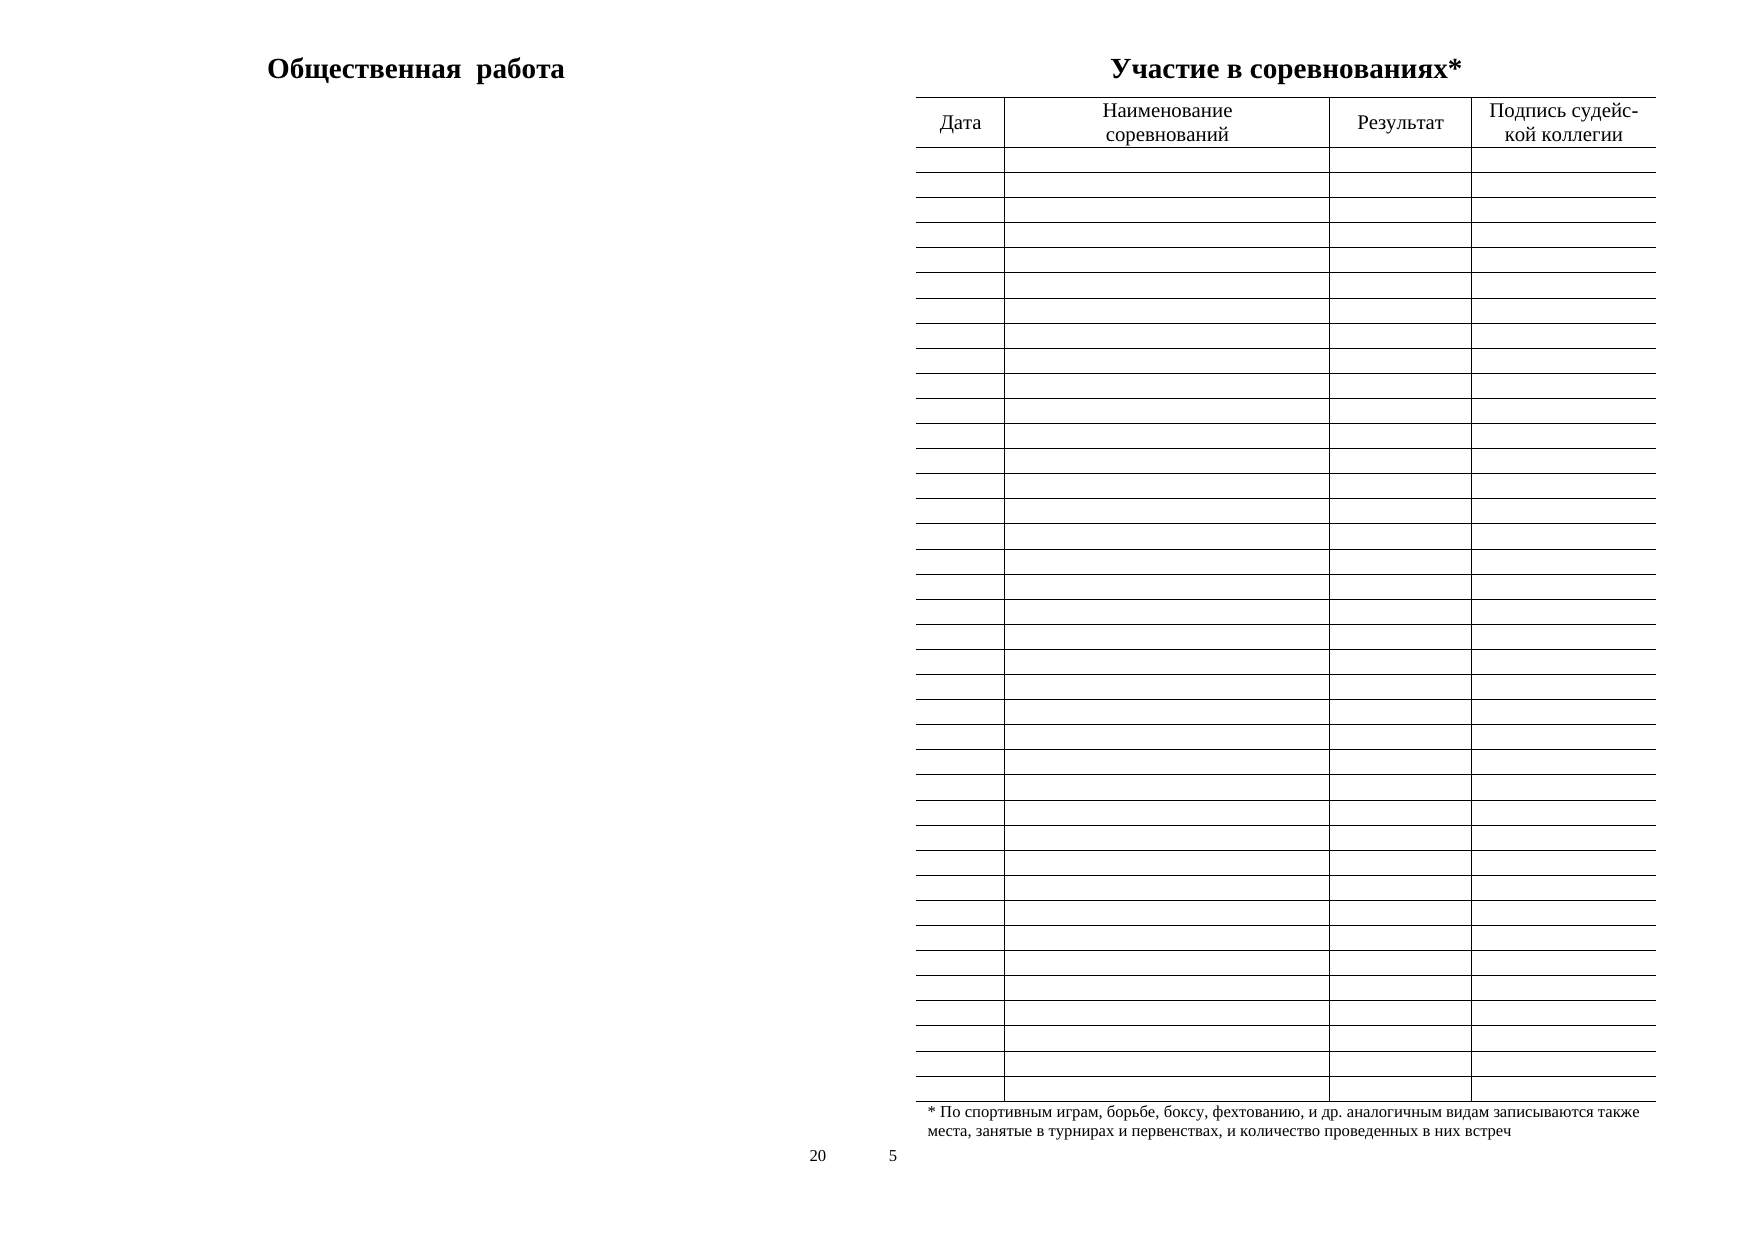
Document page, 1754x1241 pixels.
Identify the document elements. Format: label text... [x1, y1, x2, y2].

table_cell [916, 775, 1004, 799]
table_cell [1472, 926, 1656, 950]
table_cell [798, 950, 916, 975]
table_cell [916, 650, 1004, 674]
table_cell [916, 700, 1004, 724]
table_cell [1472, 474, 1656, 498]
table_cell 20 5 [798, 1126, 916, 1165]
table_cell [798, 749, 916, 774]
table_cell [1472, 700, 1656, 724]
table_cell [34, 222, 798, 247]
table_cell [1005, 273, 1329, 297]
table_cell [1330, 399, 1471, 423]
table_cell [34, 975, 798, 1000]
table_cell [34, 774, 798, 799]
table_cell [1330, 876, 1471, 900]
table_cell [34, 850, 798, 875]
table_cell [1005, 173, 1329, 197]
table_cell [34, 699, 798, 724]
table_cell [798, 172, 916, 197]
table_cell [916, 1077, 1004, 1101]
table_cell [916, 876, 1004, 900]
table_cell [798, 1025, 916, 1051]
table_cell [798, 197, 916, 222]
table_cell [1005, 399, 1329, 423]
table_cell [1330, 173, 1471, 197]
table_cell [34, 423, 798, 448]
table_cell [1005, 223, 1329, 247]
table_cell [798, 423, 916, 448]
table_cell [1472, 273, 1656, 297]
table_cell [798, 825, 916, 850]
table_cell [1472, 901, 1656, 925]
table_cell [1472, 173, 1656, 197]
table_header Общественная работа [34, 39, 798, 97]
table_cell [1330, 750, 1471, 774]
table_cell [1330, 324, 1471, 348]
table_cell [798, 97, 916, 122]
table_cell [798, 875, 916, 900]
table_cell [1330, 499, 1471, 523]
table_cell [34, 649, 798, 674]
table_cell [1472, 801, 1656, 824]
table_cell [34, 1126, 798, 1165]
table_cell [1330, 801, 1471, 824]
table_cell [916, 976, 1004, 1000]
table_cell [1472, 876, 1656, 900]
table_cell [916, 173, 1004, 197]
table_cell [34, 398, 798, 423]
table_cell [34, 574, 798, 599]
table_cell [1472, 575, 1656, 599]
table_cell [1330, 650, 1471, 674]
table_cell [798, 398, 916, 423]
table_cell [34, 172, 798, 197]
table_cell [1472, 223, 1656, 247]
table_cell [34, 724, 798, 749]
table_cell [916, 374, 1004, 398]
table_cell [1005, 248, 1329, 272]
table_cell [1330, 449, 1471, 473]
table_cell [1330, 725, 1471, 749]
table_cell [1472, 600, 1656, 624]
table_cell [798, 850, 916, 875]
table_cell [1330, 1077, 1471, 1101]
table_cell [798, 674, 916, 699]
table_cell [1330, 951, 1471, 975]
table_cell [34, 1025, 798, 1051]
table_cell [798, 1101, 916, 1126]
table_cell [1472, 449, 1656, 473]
table_cell [34, 97, 798, 122]
table_cell [1472, 976, 1656, 1000]
table_cell [916, 625, 1004, 649]
table_cell [798, 348, 916, 373]
table_cell [1330, 1052, 1471, 1076]
table_cell [1005, 851, 1329, 875]
table_cell [1330, 1026, 1471, 1051]
table_cell [1330, 248, 1471, 272]
table_cell [1005, 299, 1329, 322]
table_cell [798, 1076, 916, 1101]
table_cell [1472, 826, 1656, 850]
table_cell [1330, 926, 1471, 950]
table_cell [916, 449, 1004, 473]
table_cell [34, 473, 798, 498]
table_cell [1005, 449, 1329, 473]
table_cell [916, 926, 1004, 950]
table_cell [798, 448, 916, 473]
table_cell [1330, 524, 1471, 548]
table_cell * По спортивным играм, борьбе, боксу, фехтованию, и др. аналогичным видам записываются также места, занятые в турнирах и первенствах, и количество проведенных в них встреч [916, 1102, 1656, 1165]
table_cell [34, 323, 798, 348]
table_cell [798, 298, 916, 322]
table_cell [1005, 976, 1329, 1000]
table_cell [34, 925, 798, 950]
table_cell [34, 272, 798, 297]
table_cell [1330, 976, 1471, 1000]
table_cell Подпись судейс- кой коллегии [1472, 98, 1656, 147]
table_cell [1330, 826, 1471, 850]
table_cell [34, 373, 798, 398]
table_cell [798, 222, 916, 247]
table_cell [1472, 499, 1656, 523]
table_cell [1005, 926, 1329, 950]
table_cell [34, 950, 798, 975]
table_cell [1005, 324, 1329, 348]
table_cell [1330, 700, 1471, 724]
table_cell [916, 223, 1004, 247]
table_cell [1005, 650, 1329, 674]
table_header Участие в соревнованиях* [916, 39, 1656, 97]
table_cell [34, 800, 798, 824]
table_cell [798, 624, 916, 649]
table_cell [34, 875, 798, 900]
table_cell [798, 473, 916, 498]
table_cell [34, 1051, 798, 1076]
table_cell [916, 550, 1004, 573]
table_cell [1005, 1052, 1329, 1076]
table_cell [1005, 1001, 1329, 1025]
table_cell [1330, 349, 1471, 373]
table_cell [1005, 349, 1329, 373]
table_cell [916, 951, 1004, 975]
table_cell [916, 675, 1004, 699]
table_cell [1330, 1001, 1471, 1025]
table_cell [798, 975, 916, 1000]
table_cell [916, 901, 1004, 925]
table_cell [1005, 901, 1329, 925]
table_cell [34, 599, 798, 624]
table_cell [1005, 700, 1329, 724]
table_cell [798, 800, 916, 824]
table_cell [1005, 1026, 1329, 1051]
table_cell [34, 122, 798, 147]
table_cell [1472, 198, 1656, 222]
table_cell [1330, 901, 1471, 925]
table_cell [1330, 424, 1471, 448]
table_cell [1330, 675, 1471, 699]
table_cell [1330, 474, 1471, 498]
table_cell [916, 801, 1004, 824]
table_cell [1005, 725, 1329, 749]
table_cell [798, 549, 916, 573]
table_cell [1472, 1077, 1656, 1101]
table_cell [1330, 299, 1471, 322]
table_cell [1005, 474, 1329, 498]
table_cell [1330, 575, 1471, 599]
table_cell [1330, 775, 1471, 799]
table_cell [1472, 349, 1656, 373]
table_cell [1005, 424, 1329, 448]
table_cell [34, 1000, 798, 1025]
table_cell [916, 750, 1004, 774]
table_cell [34, 247, 798, 272]
table_cell [798, 73, 916, 97]
table_cell [1472, 1026, 1656, 1051]
table_cell [1472, 1052, 1656, 1076]
table_cell [1472, 725, 1656, 749]
table_cell [1472, 374, 1656, 398]
table_cell [916, 1052, 1004, 1076]
table_cell [916, 826, 1004, 850]
table_cell [916, 424, 1004, 448]
table_cell [34, 549, 798, 573]
table_cell [1005, 801, 1329, 824]
table_cell [798, 724, 916, 749]
table_cell [1472, 550, 1656, 573]
table_cell [1005, 826, 1329, 850]
table_cell [916, 524, 1004, 548]
table_cell [916, 600, 1004, 624]
table_cell [798, 599, 916, 624]
table_cell [798, 774, 916, 799]
table_cell [916, 148, 1004, 172]
table_cell [34, 348, 798, 373]
table_cell [34, 147, 798, 172]
table_cell [1472, 424, 1656, 448]
table_cell [1005, 148, 1329, 172]
table_cell [34, 1076, 798, 1101]
table_cell Результат [1330, 98, 1471, 147]
table_cell [916, 349, 1004, 373]
table_cell [1005, 575, 1329, 599]
table_cell Наименование соревнований [1005, 98, 1329, 147]
table_cell [916, 399, 1004, 423]
table_cell [798, 699, 916, 724]
table_cell [1005, 550, 1329, 573]
table_cell [1472, 851, 1656, 875]
table_cell [34, 674, 798, 699]
table_cell [798, 247, 916, 272]
table_cell [1330, 198, 1471, 222]
table_cell [34, 498, 798, 523]
table_cell [1005, 198, 1329, 222]
table_cell Дата [916, 98, 1004, 147]
table_header [798, 39, 916, 72]
table_cell [1472, 625, 1656, 649]
table_cell [1472, 775, 1656, 799]
table_cell [34, 749, 798, 774]
table_cell [1472, 750, 1656, 774]
table_cell [34, 1101, 798, 1126]
table_cell [1472, 650, 1656, 674]
table_cell [1005, 625, 1329, 649]
table_cell [1472, 148, 1656, 172]
table_cell [798, 122, 916, 147]
table_cell [1005, 775, 1329, 799]
table_cell [1005, 499, 1329, 523]
table_cell [1472, 524, 1656, 548]
table_cell [798, 574, 916, 599]
table_cell [34, 448, 798, 473]
table_cell [1005, 600, 1329, 624]
table_cell [798, 498, 916, 523]
table_cell [916, 575, 1004, 599]
table_cell [34, 624, 798, 649]
table_cell [1330, 550, 1471, 573]
table_cell [1472, 951, 1656, 975]
table_cell [798, 925, 916, 950]
table_cell [798, 649, 916, 674]
table_cell [798, 523, 916, 548]
table_cell [798, 373, 916, 398]
table_cell [916, 474, 1004, 498]
table_cell [798, 272, 916, 297]
table_cell [1330, 148, 1471, 172]
table_cell [34, 197, 798, 222]
table_cell [1330, 374, 1471, 398]
table_cell [798, 900, 916, 925]
table_cell [34, 298, 798, 322]
table_cell [1472, 1001, 1656, 1025]
table_cell [916, 248, 1004, 272]
table_cell [1472, 675, 1656, 699]
table_cell [1005, 750, 1329, 774]
table_cell [34, 825, 798, 850]
table_cell [1472, 399, 1656, 423]
table_cell [916, 324, 1004, 348]
table_cell [798, 323, 916, 348]
table_cell [1005, 524, 1329, 548]
table_cell [34, 900, 798, 925]
table_cell [1005, 951, 1329, 975]
table_cell [798, 1000, 916, 1025]
table_cell [798, 1051, 916, 1076]
table_cell [916, 725, 1004, 749]
table_cell [916, 1026, 1004, 1051]
table_cell [1005, 876, 1329, 900]
table_cell [1472, 324, 1656, 348]
table_cell [916, 273, 1004, 297]
table_cell [916, 299, 1004, 322]
table_cell [1472, 248, 1656, 272]
table_cell [1330, 625, 1471, 649]
table_cell [916, 851, 1004, 875]
table_cell [1330, 600, 1471, 624]
table_cell [1330, 223, 1471, 247]
table_cell [1330, 273, 1471, 297]
table_cell [916, 499, 1004, 523]
table_cell [1005, 675, 1329, 699]
table_cell [34, 523, 798, 548]
table_cell [916, 198, 1004, 222]
table_cell [1472, 299, 1656, 322]
table_cell [1005, 1077, 1329, 1101]
table_cell [798, 147, 916, 172]
table_cell [1005, 374, 1329, 398]
table_cell [916, 1001, 1004, 1025]
table_cell [1330, 851, 1471, 875]
